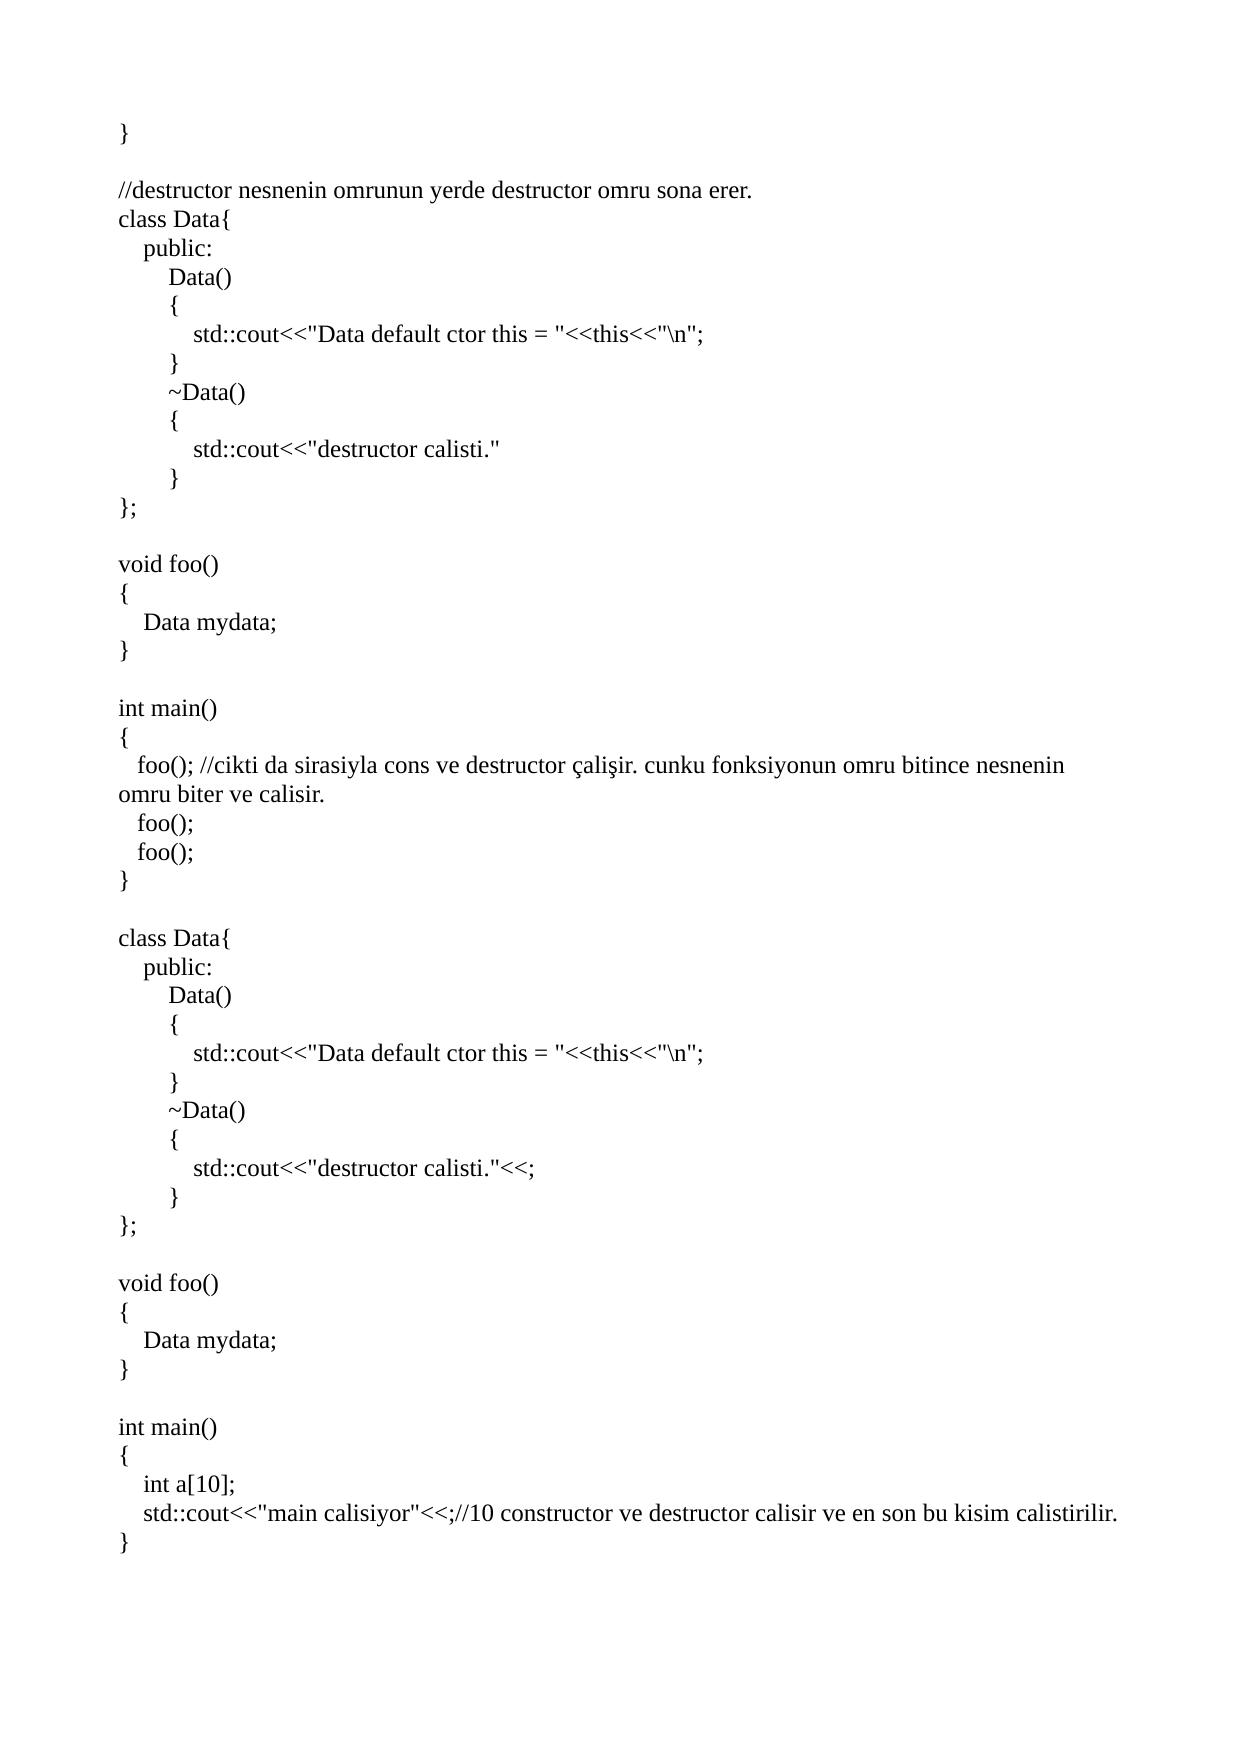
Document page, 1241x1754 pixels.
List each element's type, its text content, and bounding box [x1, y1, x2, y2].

text }; [118, 492, 1122, 521]
text Data mydata; [118, 607, 1122, 636]
text foo(); [118, 808, 1122, 837]
text //destructor nesnenin omrunun yerde destructor omru sona erer. [118, 176, 1122, 204]
text Data mydata; [118, 1326, 1122, 1354]
text { [118, 722, 1122, 751]
text } [118, 118, 1122, 147]
text ~Data() [118, 1096, 1122, 1124]
text foo(); [118, 837, 1122, 866]
text } [118, 463, 1122, 492]
text public: [118, 952, 1122, 981]
text void foo() [118, 1268, 1122, 1297]
text { [118, 1441, 1122, 1469]
text class Data{ [118, 204, 1122, 233]
text } [118, 1527, 1122, 1556]
text } [118, 1067, 1122, 1096]
text { [118, 1297, 1122, 1326]
text } [118, 636, 1122, 664]
text Data() [118, 262, 1122, 291]
text void foo() [118, 549, 1122, 578]
text } [118, 1182, 1122, 1211]
text int a[10]; [118, 1469, 1122, 1498]
text public: [118, 233, 1122, 262]
text ~Data() [118, 377, 1122, 406]
text class Data{ [118, 923, 1122, 952]
text std::cout<<"main calisiyor"<<;//10 constructor ve destructor calisir ve en son bu kisim calistirilir. [118, 1498, 1122, 1527]
text std::cout<<"destructor calisti." [118, 434, 1122, 463]
text } [118, 1354, 1122, 1383]
text { [118, 291, 1122, 319]
text std::cout<<"destructor calisti."<<; [118, 1153, 1122, 1182]
text } [118, 348, 1122, 377]
text }; [118, 1211, 1122, 1239]
text int main() [118, 1412, 1122, 1441]
text { [118, 1124, 1122, 1153]
text std::cout<<"Data default ctor this = "<<this<<"\n"; [118, 319, 1122, 348]
text { [118, 578, 1122, 607]
text { [118, 1009, 1122, 1038]
text } [118, 866, 1122, 894]
text { [118, 406, 1122, 434]
text std::cout<<"Data default ctor this = "<<this<<"\n"; [118, 1038, 1122, 1067]
text int main() [118, 693, 1122, 722]
text foo(); //cikti da sirasiyla cons ve destructor çalişir. cunku fonksiyonun omru bitince nesnenin omru biter ve calisir. [118, 751, 1122, 808]
text Data() [118, 981, 1122, 1009]
